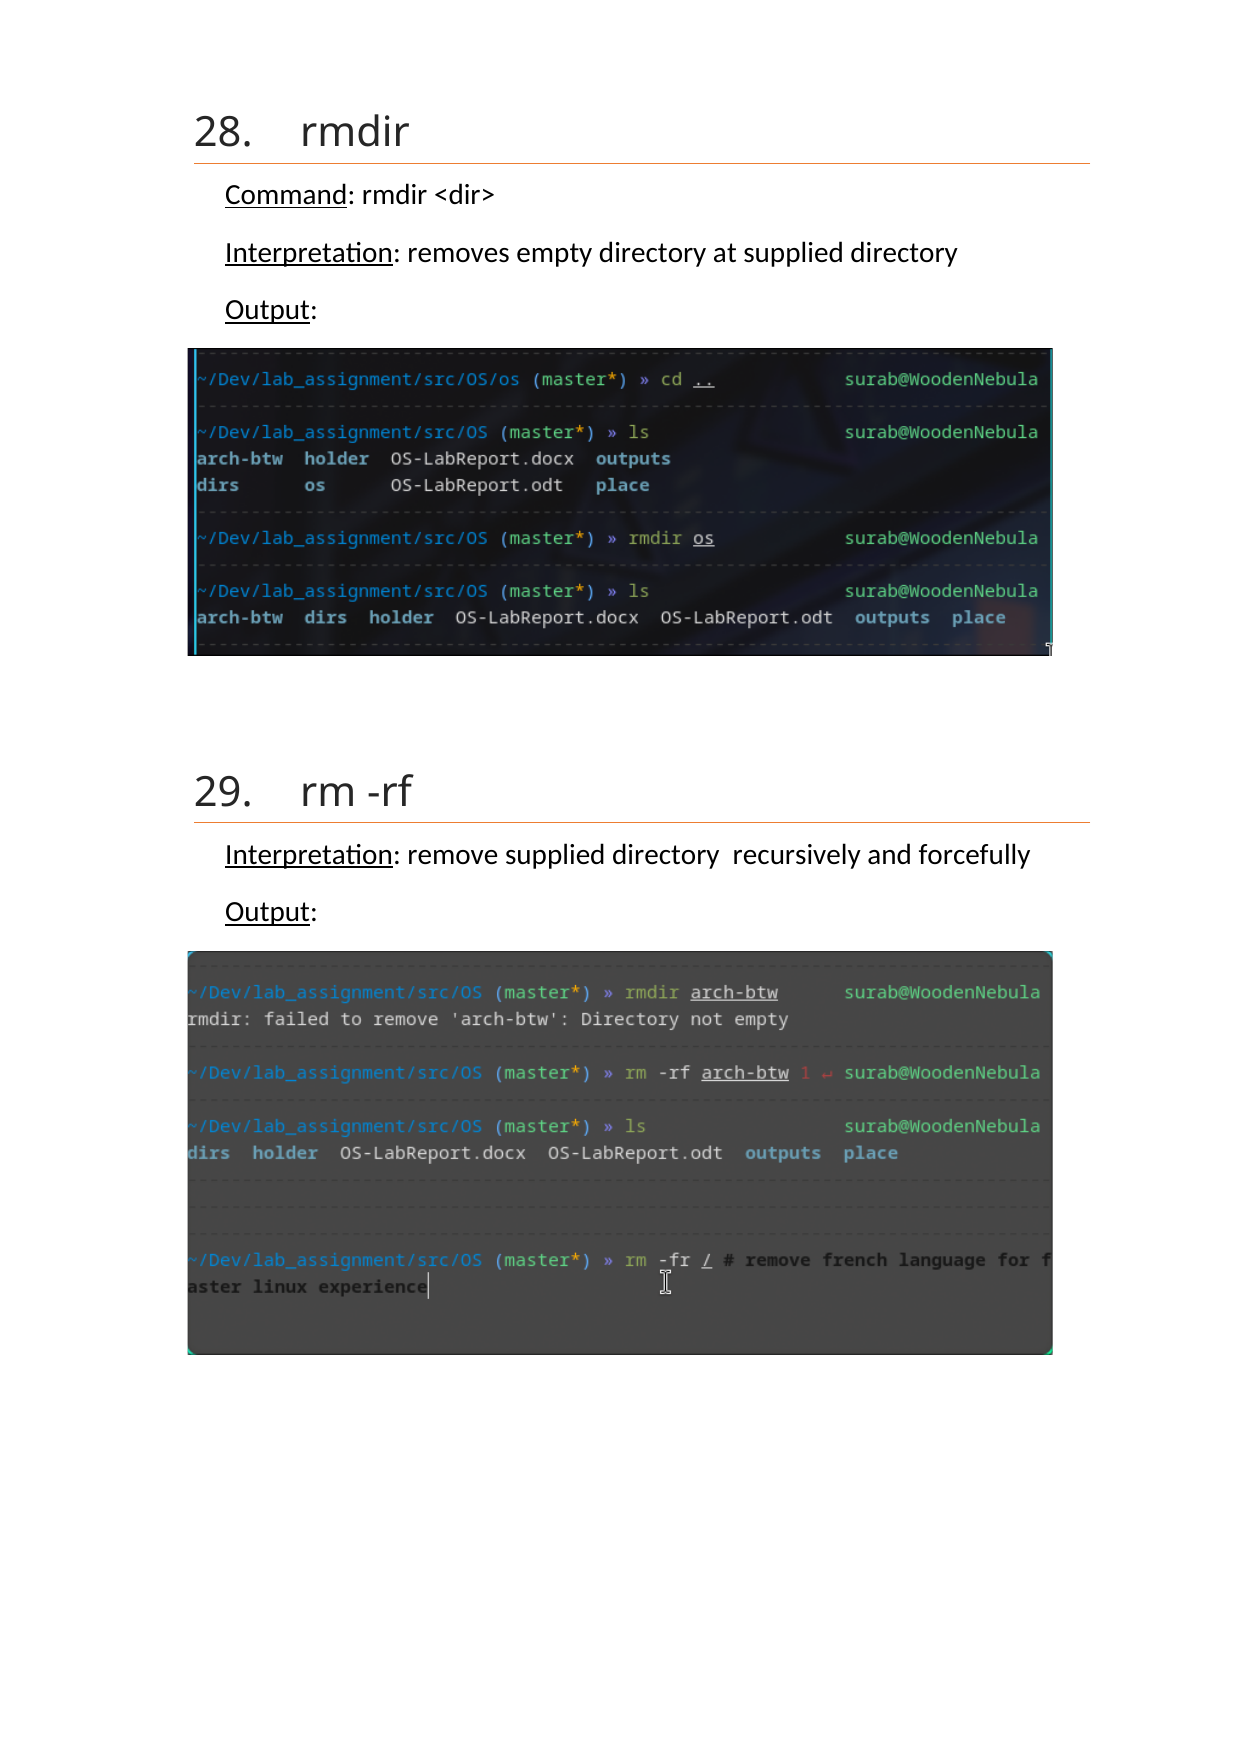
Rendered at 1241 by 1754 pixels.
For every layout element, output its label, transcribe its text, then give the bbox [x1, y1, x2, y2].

text Command: rmdir <dir> [225, 176, 1090, 212]
text Interpretation: removes empty directory at supplied directory [225, 234, 1090, 269]
picture [187, 951, 1053, 1355]
picture [187, 348, 1053, 656]
text Output: [225, 893, 1090, 929]
text Output: [225, 291, 1090, 327]
text Interpretation: remove supplied directory recursively and forcefully [225, 836, 1090, 872]
subtitle rmdir [194, 102, 1090, 163]
subtitle rm -rf [194, 761, 1090, 822]
